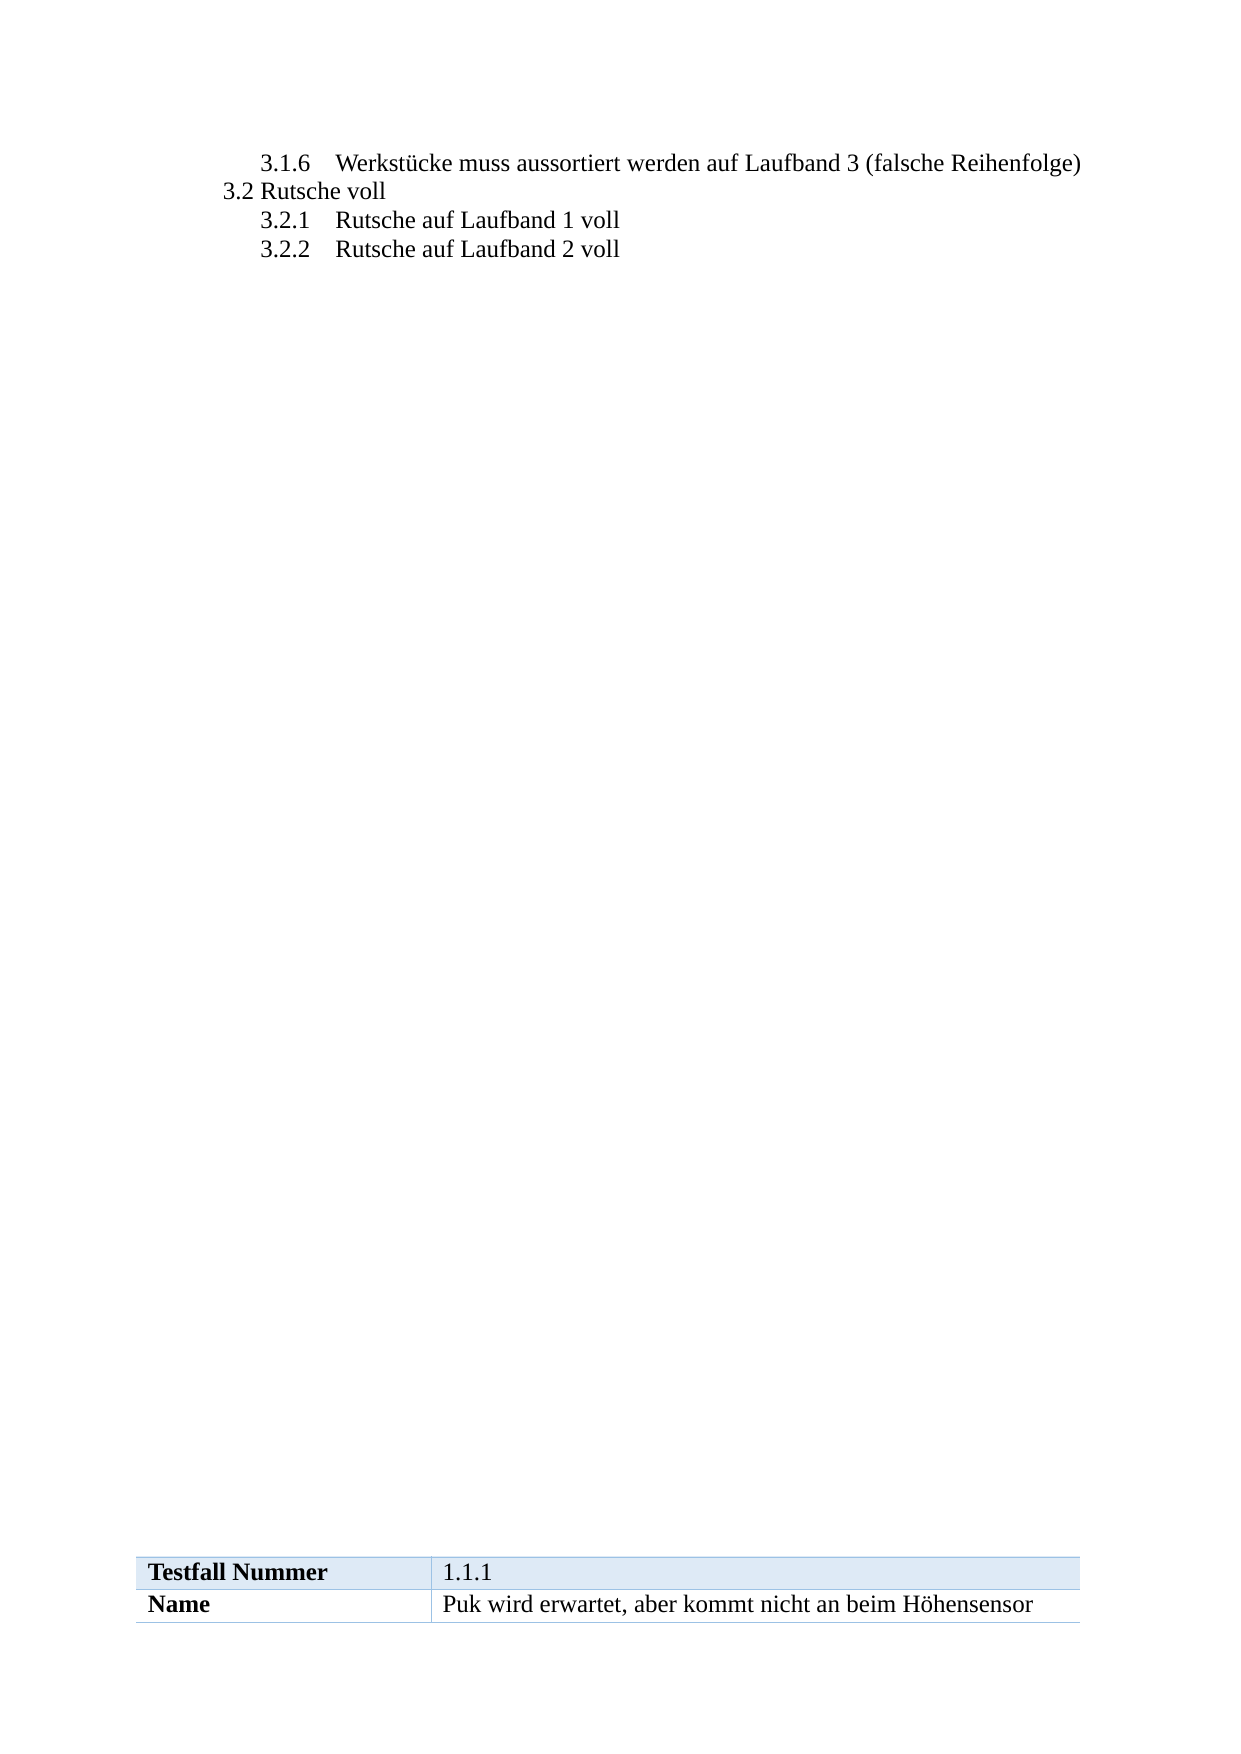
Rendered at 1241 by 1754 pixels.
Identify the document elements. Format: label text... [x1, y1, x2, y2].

table_cell Puk wird erwartet, aber kommt nicht an beim Höhensensor [432, 1590, 1080, 1622]
table_cell Name [136, 1590, 431, 1622]
table_header Testfall Nummer [136, 1558, 431, 1589]
list Rutsche voll [223, 176, 1093, 205]
list Rutsche auf Laufband 1 voll [260, 205, 1093, 234]
list Rutsche auf Laufband 2 voll [260, 234, 1093, 263]
list Werkstücke muss aussortiert werden auf Laufband 3 (falsche Reihenfolge) [260, 148, 1093, 176]
table_header 1.1.1 [432, 1558, 1080, 1589]
